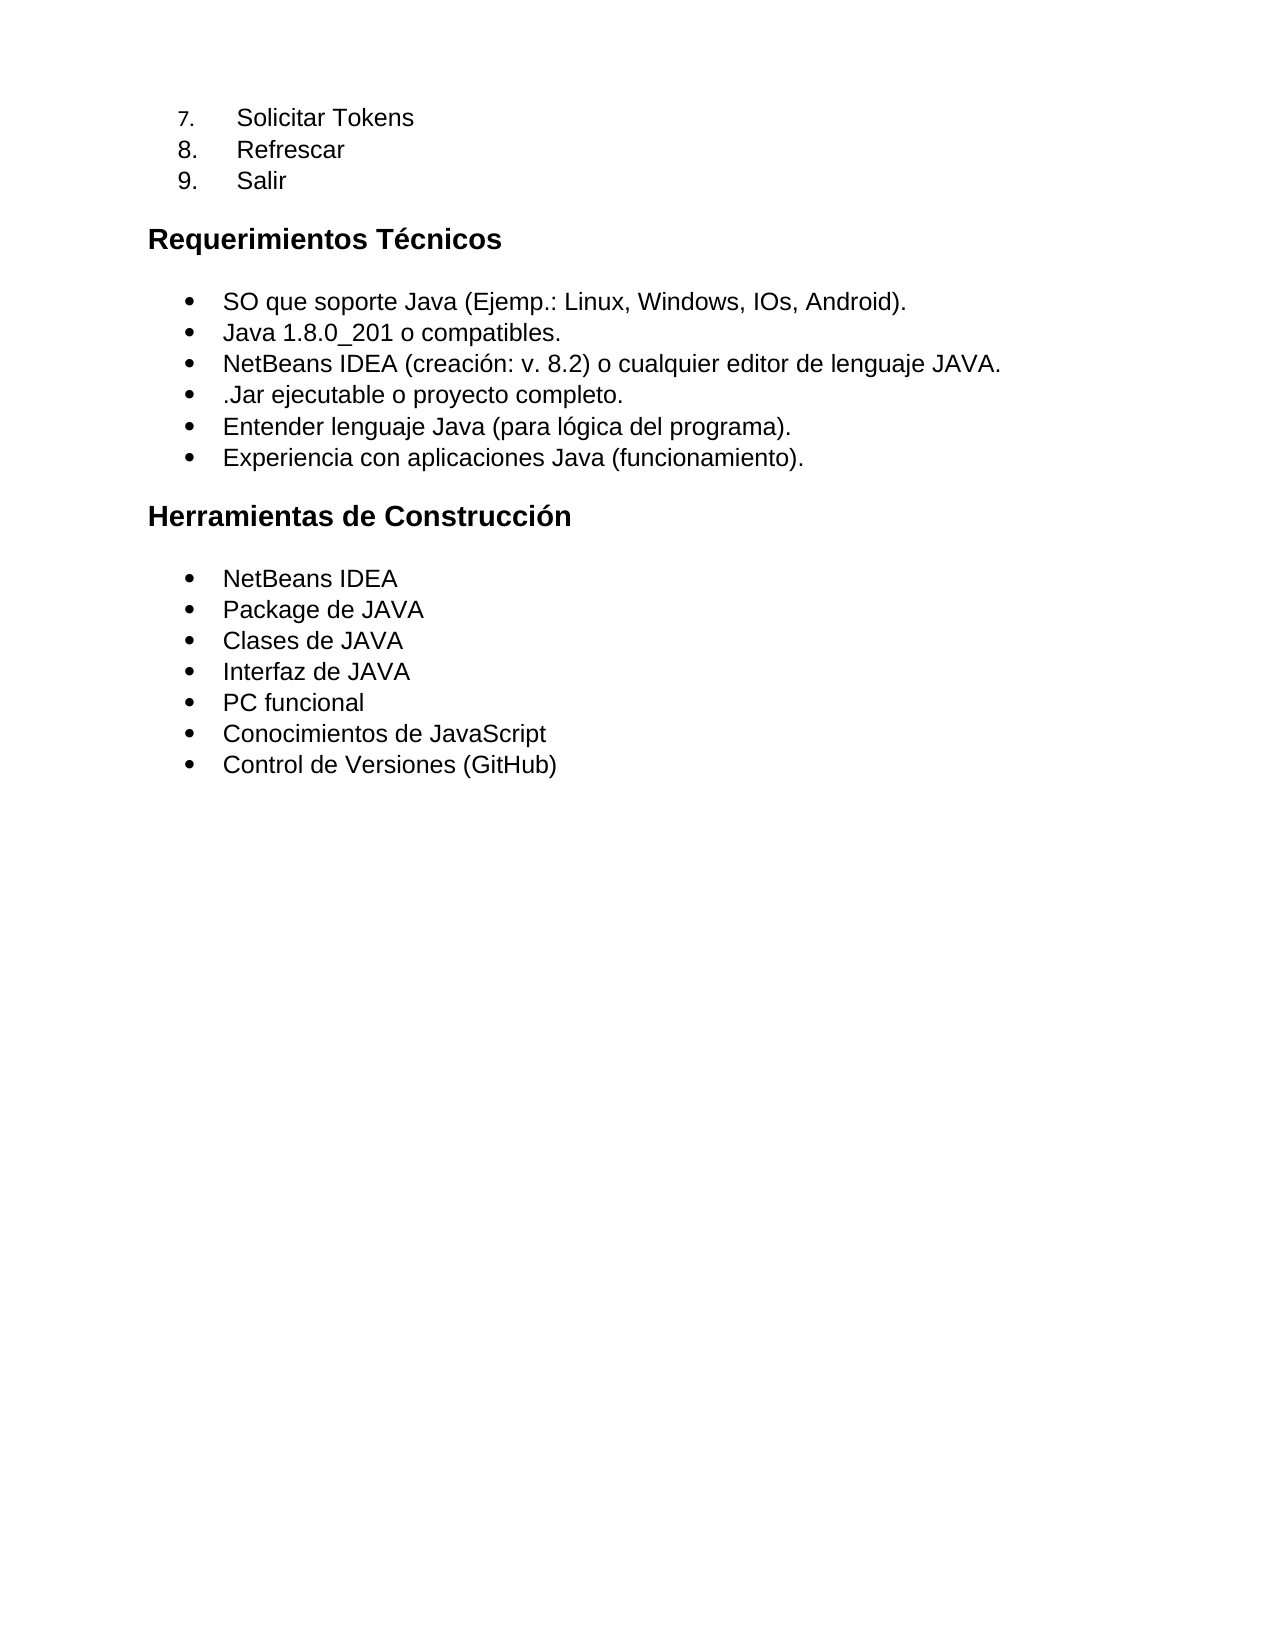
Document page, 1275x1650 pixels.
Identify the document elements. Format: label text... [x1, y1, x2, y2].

list SO que soporte Java (Ejemp.: Linux, Windows, IOs, Android). [185, 287, 1127, 316]
list Refrescar [177, 135, 1127, 164]
list Package de JAVA [185, 595, 1127, 624]
subtitle Herramientas de Construcción [148, 499, 1127, 532]
list .Jar ejecutable o proyecto completo. [185, 380, 1127, 409]
list Clases de JAVA [185, 626, 1127, 655]
list Salir [177, 166, 1127, 195]
list Experiencia con aplicaciones Java (funcionamiento). [185, 443, 1127, 471]
subtitle Requerimientos Técnicos [148, 222, 1127, 256]
list Java 1.8.0_201 o compatibles. [185, 318, 1127, 347]
list PC funcional [185, 688, 1127, 717]
list Control de Versiones (GitHub) [185, 751, 1127, 779]
list Conocimientos de JavaScript [185, 719, 1127, 748]
list NetBeans IDEA (creación: v. 8.2) o cualquier editor de lenguaje JAVA. [185, 349, 1127, 378]
list Entender lenguaje Java (para lógica del programa). [185, 411, 1127, 440]
list NetBeans IDEA [185, 564, 1127, 592]
list Solicitar Tokens [177, 103, 1127, 133]
list Interfaz de JAVA [185, 657, 1127, 686]
